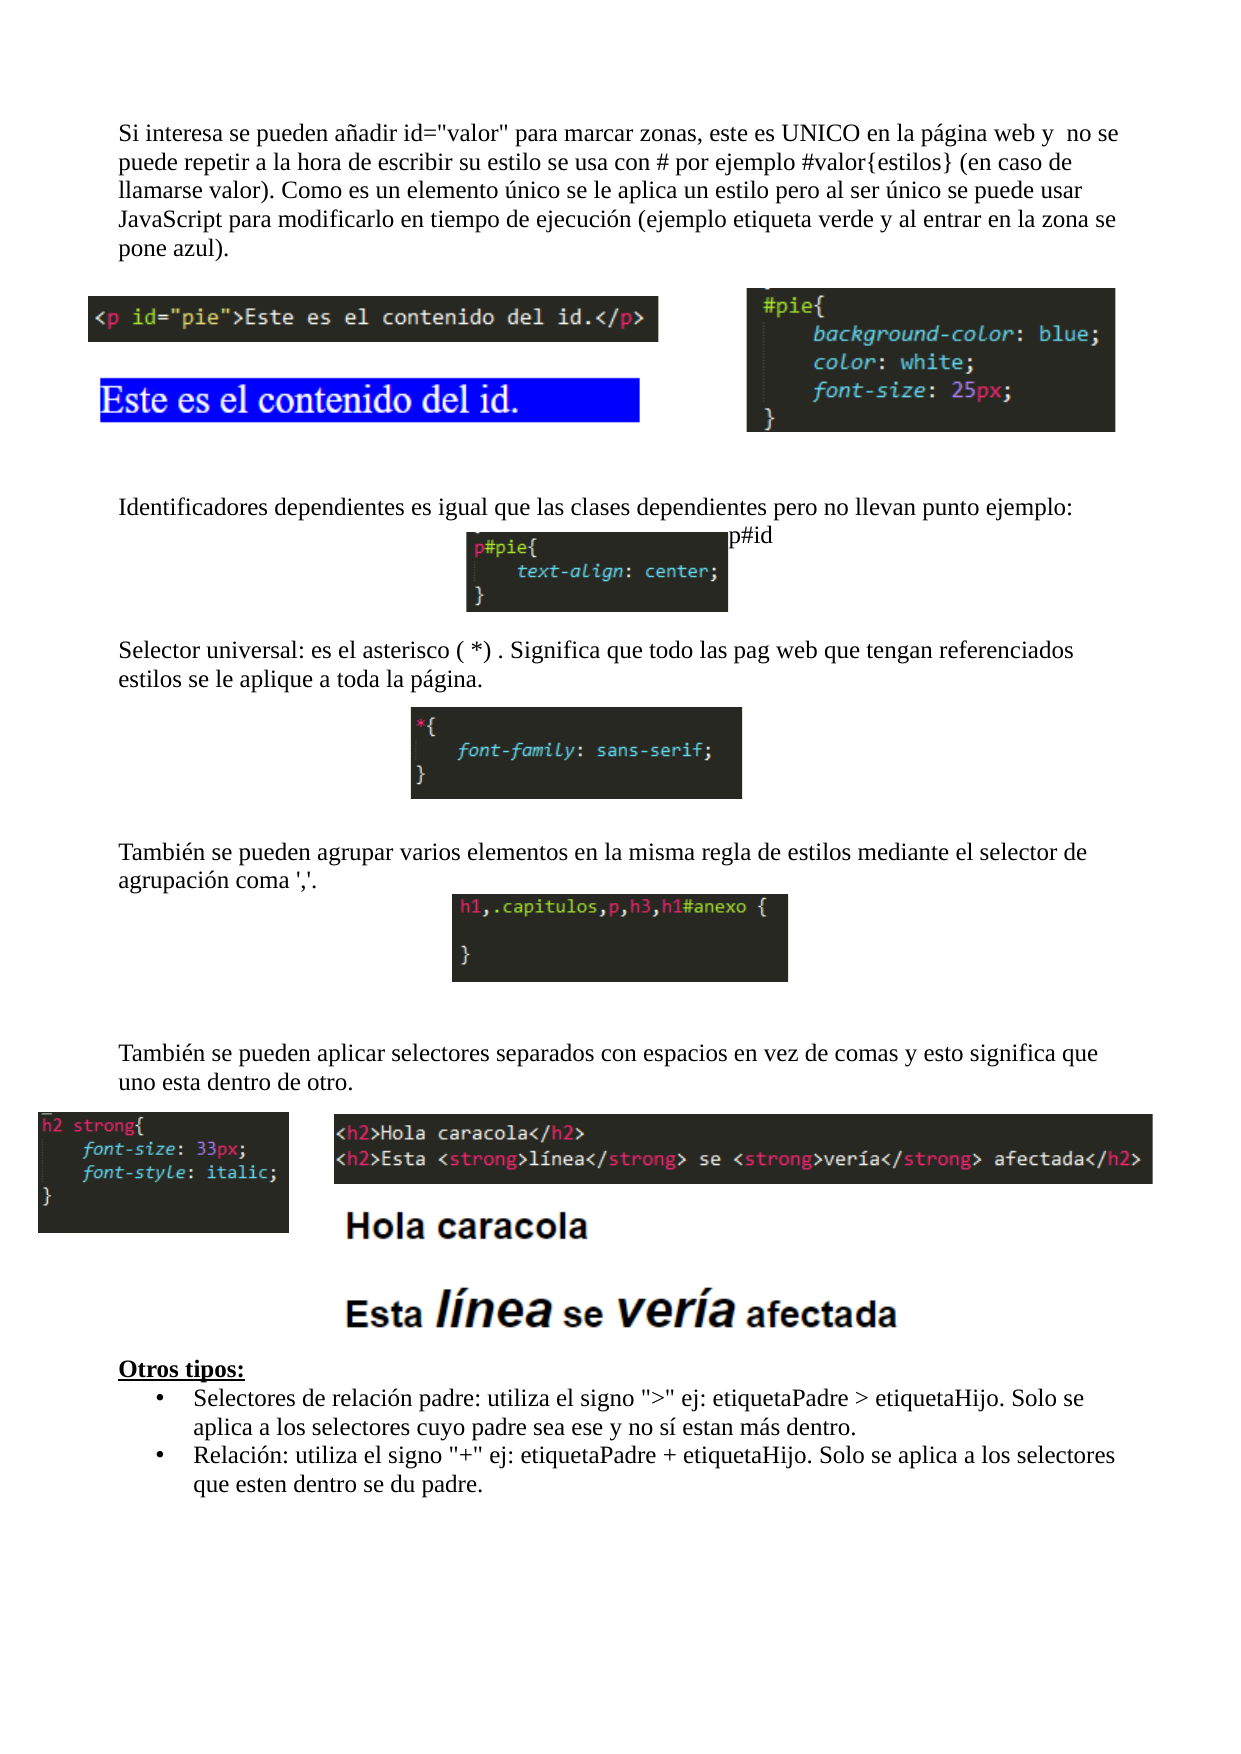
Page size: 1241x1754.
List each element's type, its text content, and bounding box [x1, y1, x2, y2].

picture [88, 361, 640, 443]
list Relación: utiliza el signo "+" ej: etiquetaPadre + etiquetaHijo. Solo se aplica a los selectores que esten dentro se du padre. [156, 1441, 1122, 1498]
text Otros tipos: [118, 1354, 1122, 1383]
picture [410, 707, 743, 799]
picture [334, 1114, 1153, 1184]
picture [337, 1195, 913, 1348]
picture [746, 288, 1116, 432]
text Selector universal: es el asterisco ( *) . Significa que todo las pag web que tengan referenciados estilos se le aplique a toda la página. [118, 636, 1122, 693]
picture [466, 532, 729, 612]
text También se pueden aplicar selectores separados con espacios en vez de comas y esto significa que uno esta dentro de otro. [118, 1038, 1122, 1096]
text También se pueden agrupar varios elementos en la misma regla de estilos mediante el selector de agrupación coma ','. [118, 837, 1122, 894]
picture [38, 1112, 289, 1233]
picture [452, 894, 789, 982]
picture [88, 296, 659, 342]
list Selectores de relación padre: utiliza el signo ">" ej: etiquetaPadre > etiquetaHijo. Solo se aplica a los selectores cuyo padre sea ese y no sí estan más dentro. [156, 1383, 1122, 1441]
text Identificadores dependientes es igual que las clases dependientes pero no llevan punto ejemplo: p#id [118, 492, 1122, 549]
text Si interesa se pueden añadir id="valor" para marcar zonas, este es UNICO en la página web y no se puede repetir a la hora de escribir su estilo se usa con # por ejemplo #valor{estilos} (en caso de llamarse valor). Como es un elemento único se le aplica un estilo pero al ser único se puede usar JavaScript para modificarlo en tiempo de ejecución (ejemplo etiqueta verde y al entrar en la zona se pone azul). [118, 118, 1122, 262]
